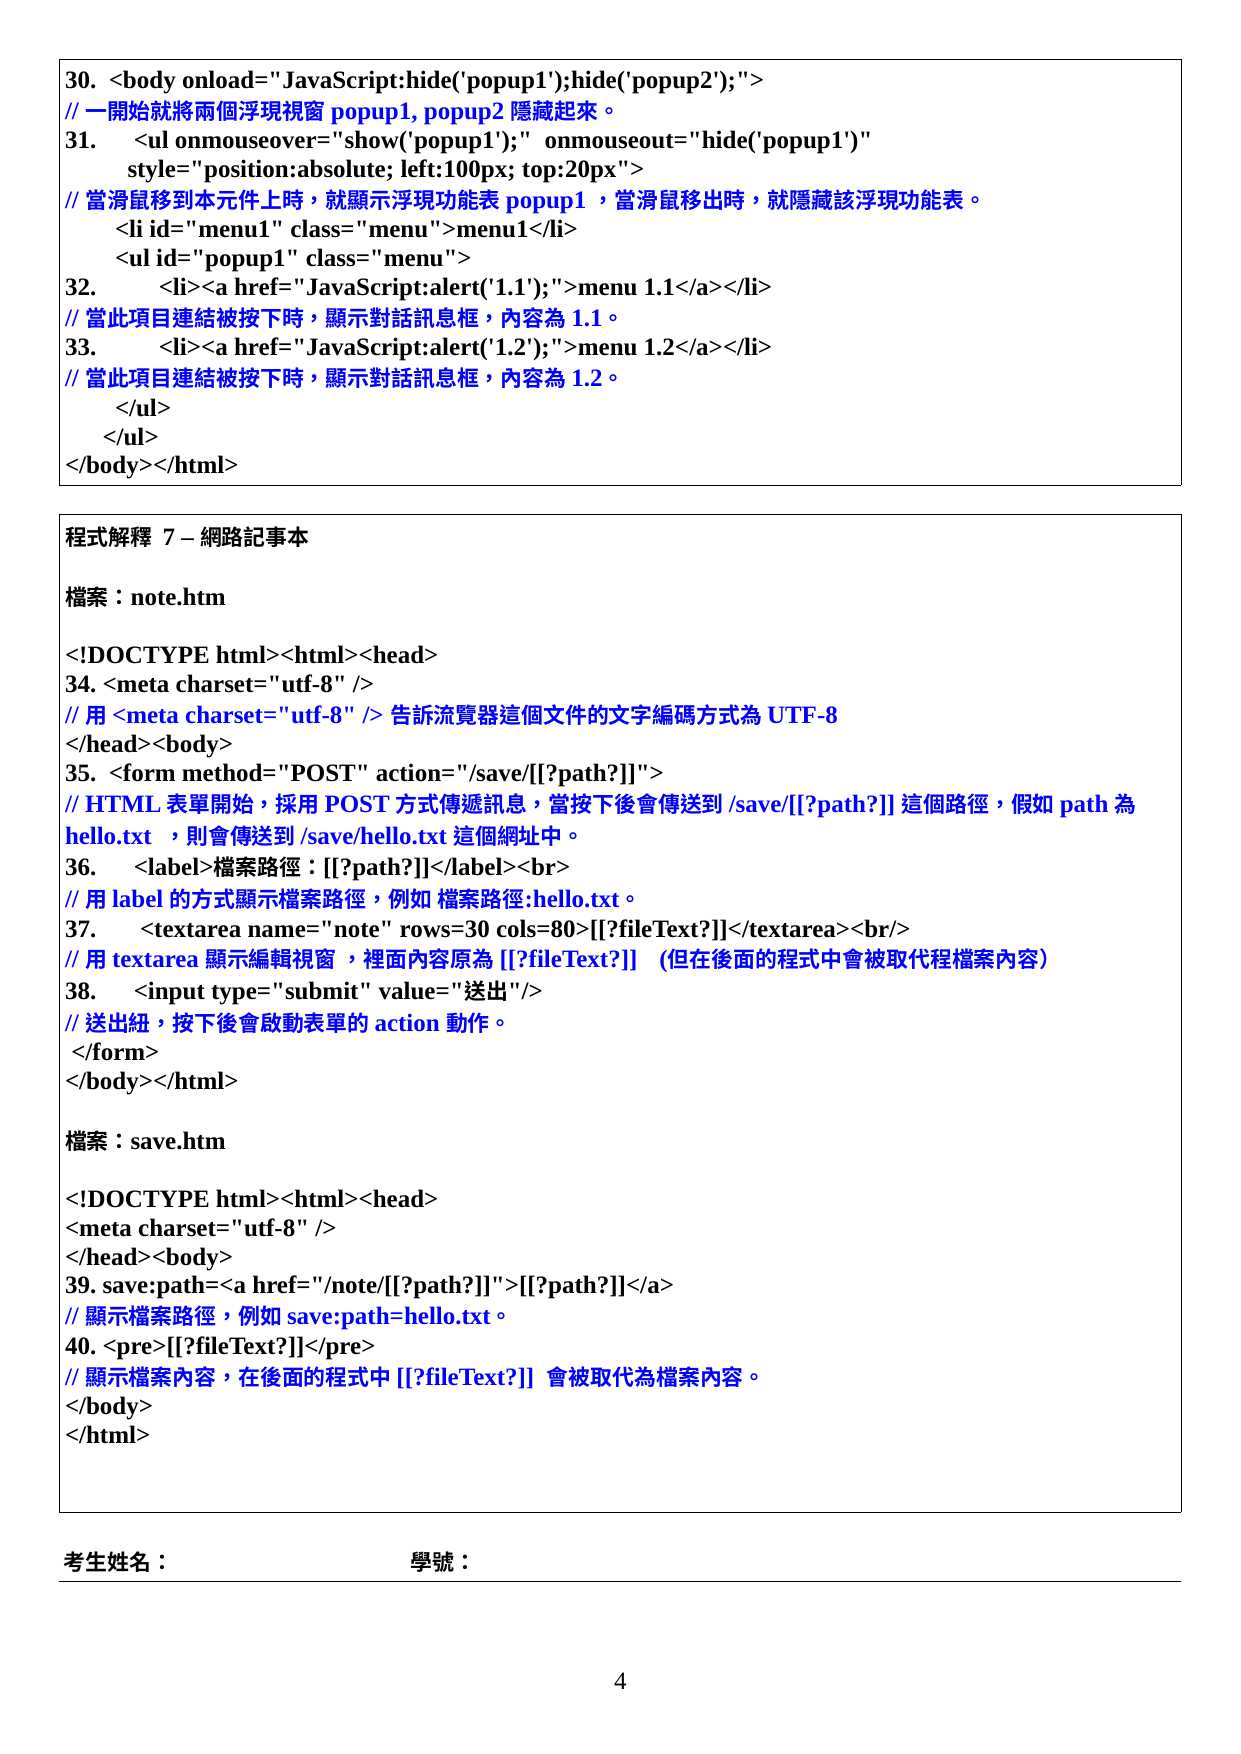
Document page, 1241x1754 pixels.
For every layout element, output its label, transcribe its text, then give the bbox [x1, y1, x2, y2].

table_header 30. <body onload="JavaScript:hide('popup1');hide('popup2');"> // 一開始就將兩個浮現視窗 popup1, popup2 隱藏起來。 31. <ul onmouseover="show('popup1');" onmouseout="hide('popup1')" style="position:absolute; left:100px; top:20px"> // 當滑鼠移到本元件上時，就顯示浮現功能表 popup1 ，當滑鼠移出時，就隱藏該浮現功能表。 <li id="menu1" class="menu">menu1</li> <ul id="popup1" class="menu"> 32. <li><a href="JavaScript:alert('1.1');">menu 1.1</a></li> // 當此項目連結被按下時，顯示對話訊息框，內容為 1.1。 33. <li><a href="JavaScript:alert('1.2');">menu 1.2</a></li> // 當此項目連結被按下時，顯示對話訊息框，內容為 1.2。 </ul> </ul> </body></html> [60, 60, 1181, 485]
text 考生姓名： 學號： [59, 1541, 1181, 1581]
table_header 程式解釋 7 – 網路記事本 檔案：note.htm <!DOCTYPE html><html><head> 34. <meta charset="utf-8" /> // 用 <meta charset="utf-8" /> 告訴流覽器這個文件的文字編碼方式為 UTF-8 </head><body> 35. <form method="POST" action="/save/[[?path?]]"> // HTML 表單開始，採用 POST 方式傳遞訊息，當按下後會傳送到 /save/[[?path?]] 這個路徑，假如 path 為 hello.txt ，則會傳送到 /save/hello.txt 這個網址中。 36. <label>檔案路徑：[[?path?]]</label><br> // 用 label 的方式顯示檔案路徑，例如 檔案路徑:hello.txt。 37. <textarea name="note" rows=30 cols=80>[[?fileText?]]</textarea><br/> // 用 textarea 顯示編輯視窗 ，裡面內容原為 [[?fileText?]] (但在後面的程式中會被取代程檔案內容） 38. <input type="submit" value="送出"/> // 送出紐，按下後會啟動表單的 action 動作。 </form> </body></html> 檔案：save.htm <!DOCTYPE html><html><head> <meta charset="utf-8" /> </head><body> 39. save:path=<a href="/note/[[?path?]]">[[?path?]]</a> // 顯示檔案路徑，例如 save:path=hello.txt。 40. <pre>[[?fileText?]]</pre> // 顯示檔案內容，在後面的程式中 [[?fileText?]] 會被取代為檔案內容。 </body> </html> [60, 515, 1181, 1512]
